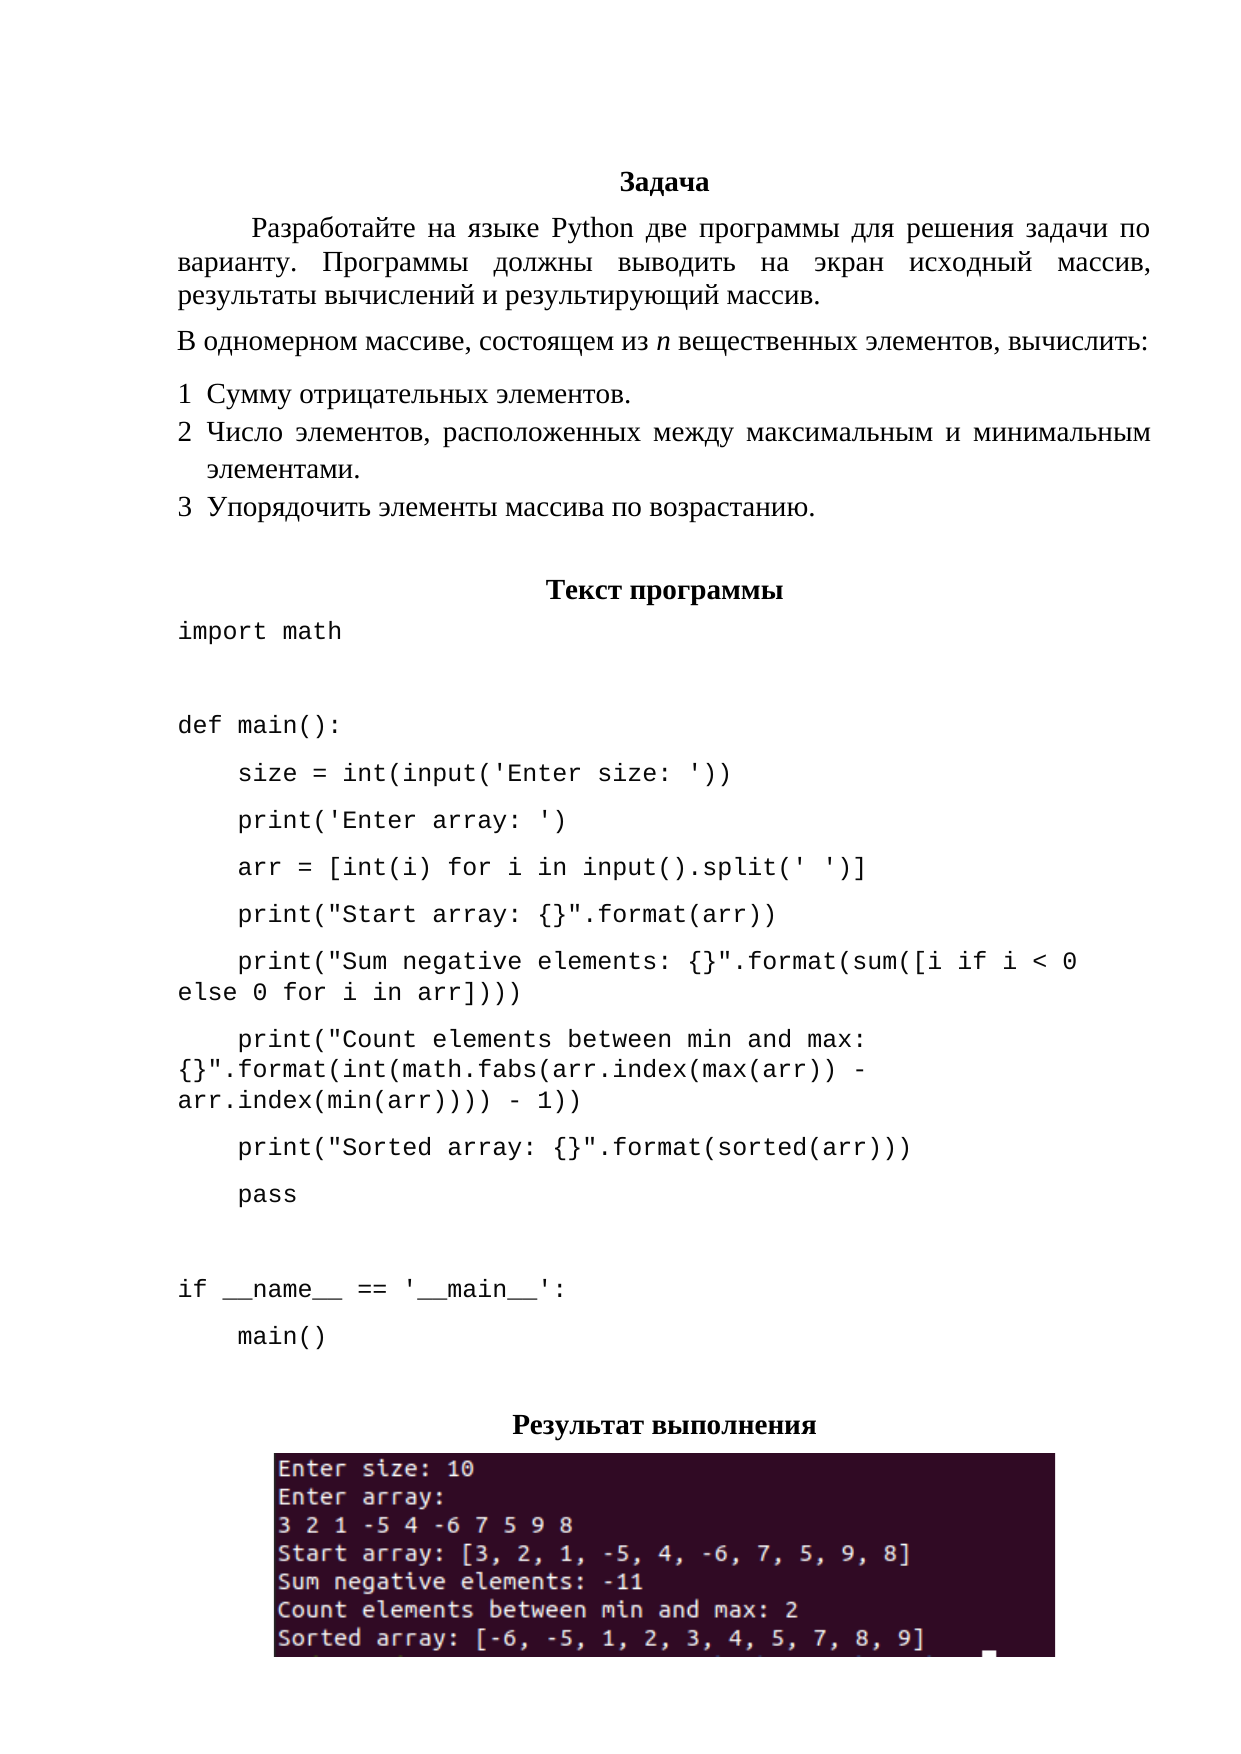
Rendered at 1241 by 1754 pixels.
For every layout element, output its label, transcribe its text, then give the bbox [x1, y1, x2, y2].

list Сумму отрицательных элементов. [177, 376, 1152, 410]
text arr = [int(i) for i in input().split(' ')] [177, 854, 1152, 883]
text В одномерном массиве, состоящем из n вещественных элементов, вычислить: [177, 323, 1152, 357]
text if __name__ == '__main__': [177, 1276, 1152, 1305]
text size = int(input('Enter size: ')) [177, 760, 1152, 788]
text Результат выполнения [177, 1407, 1152, 1441]
text Разработайте на языке Python две программы для решения задачи по варианту. Программы должны выводить на экран исходный массив, результаты вычислений и результирующий массив. [177, 210, 1152, 311]
text print('Enter array: ') [177, 807, 1152, 836]
text import math [177, 618, 1152, 647]
text print("Count elements between min and max: {}".format(int(math.fabs(arr.index(max(arr)) - arr.index(min(arr)))) - 1)) [177, 1027, 1152, 1116]
list Упорядочить элементы массива по возрастанию. [177, 489, 1152, 522]
text def main(): [177, 713, 1152, 741]
text print("Sorted array: {}".format(sorted(arr))) [177, 1135, 1152, 1163]
text pass [177, 1182, 1152, 1210]
text Задача [177, 164, 1152, 198]
text print("Start array: {}".format(arr)) [177, 902, 1152, 930]
text main() [177, 1323, 1152, 1388]
list Число элементов, расположенных между максимальным и минимальным элементами. [177, 414, 1152, 484]
picture [273, 1453, 1055, 1657]
text print("Sum negative elements: {}".format(sum([i if i < 0 else 0 for i in arr]))) [177, 949, 1152, 1008]
text Текст программы [177, 572, 1152, 606]
